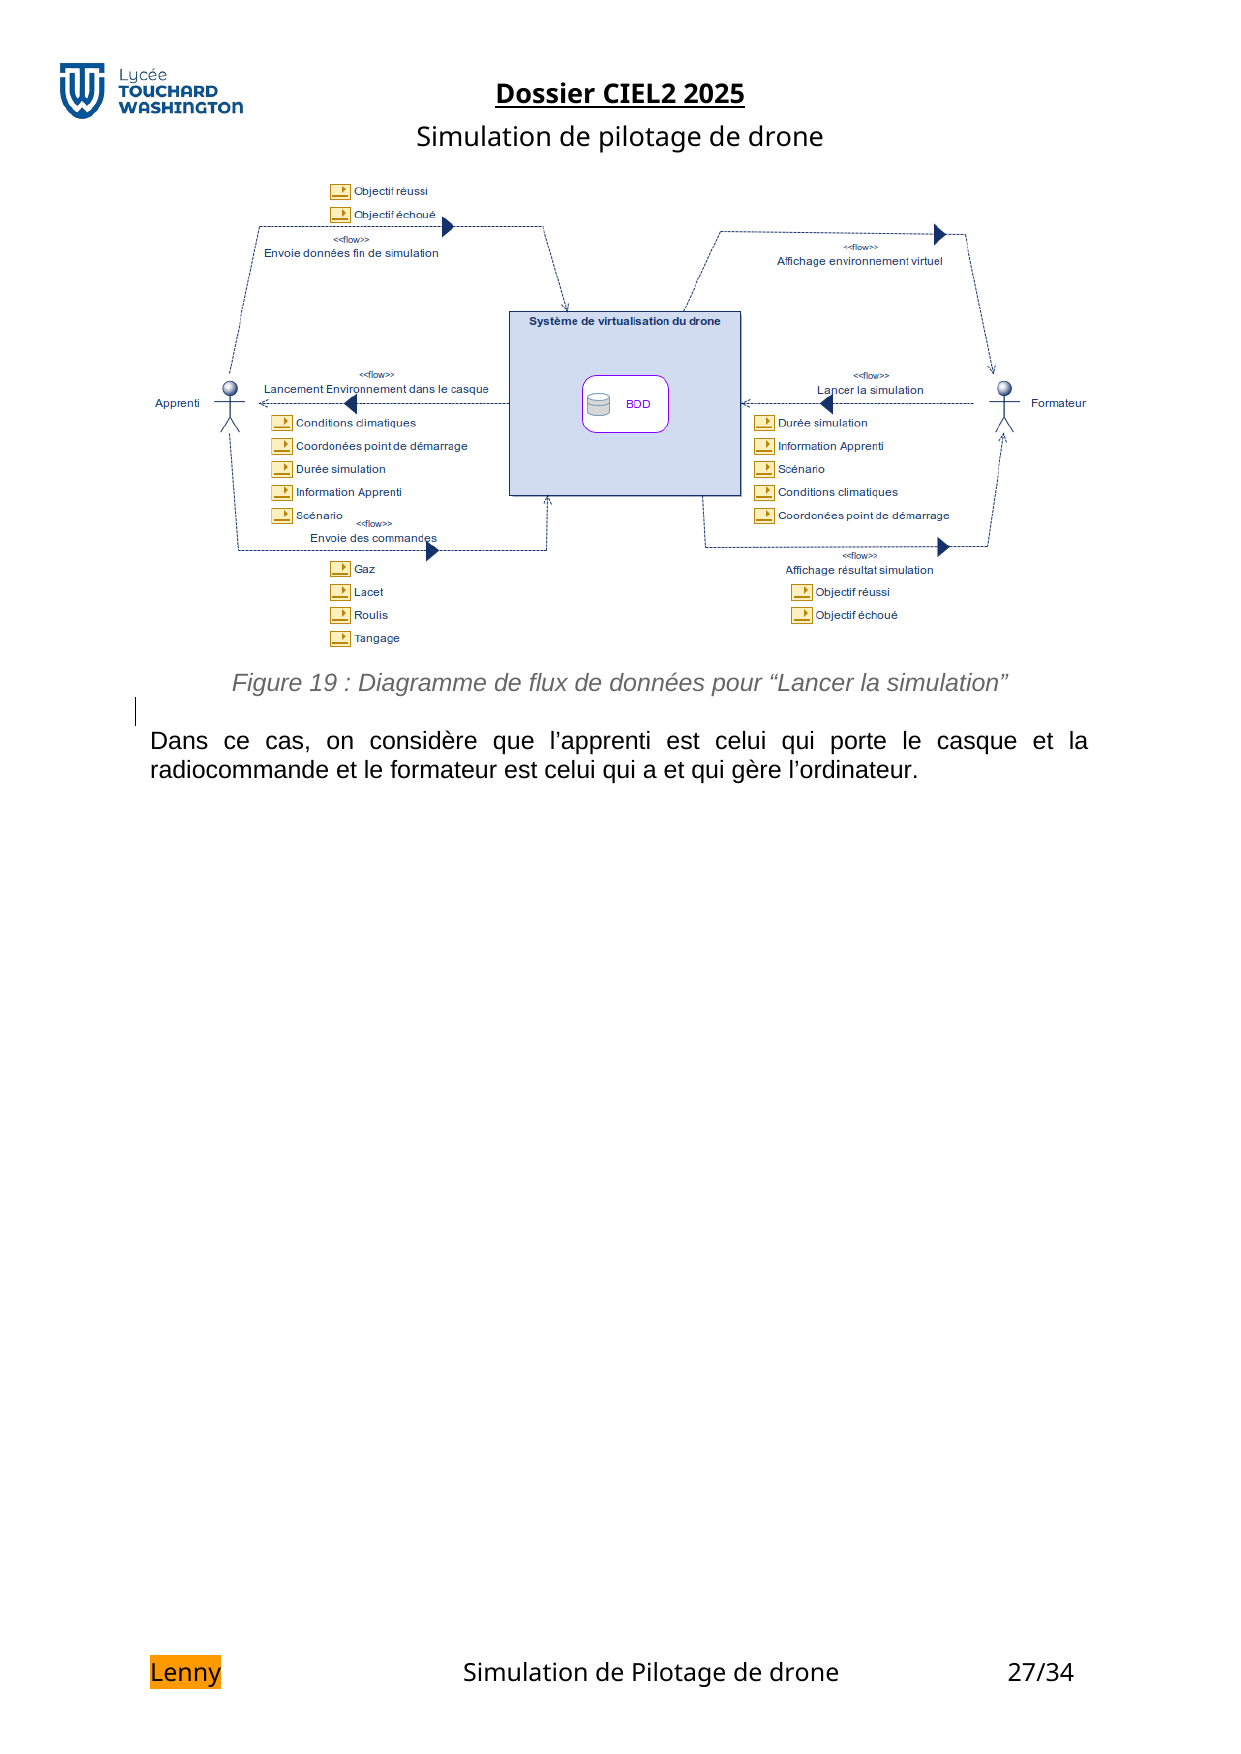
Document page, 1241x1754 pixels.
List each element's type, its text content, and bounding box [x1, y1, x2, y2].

picture [15, 18, 1089, 665]
text Dans ce cas, on considère que l’apprenti est celui qui porte le casque et la radiocommande et le formateur est celui qui a et qui gère l’ordinateur. [150, 726, 1090, 783]
text Figure 19 : Diagramme de flux de données pour “Lancer la simulation” [150, 668, 1090, 697]
